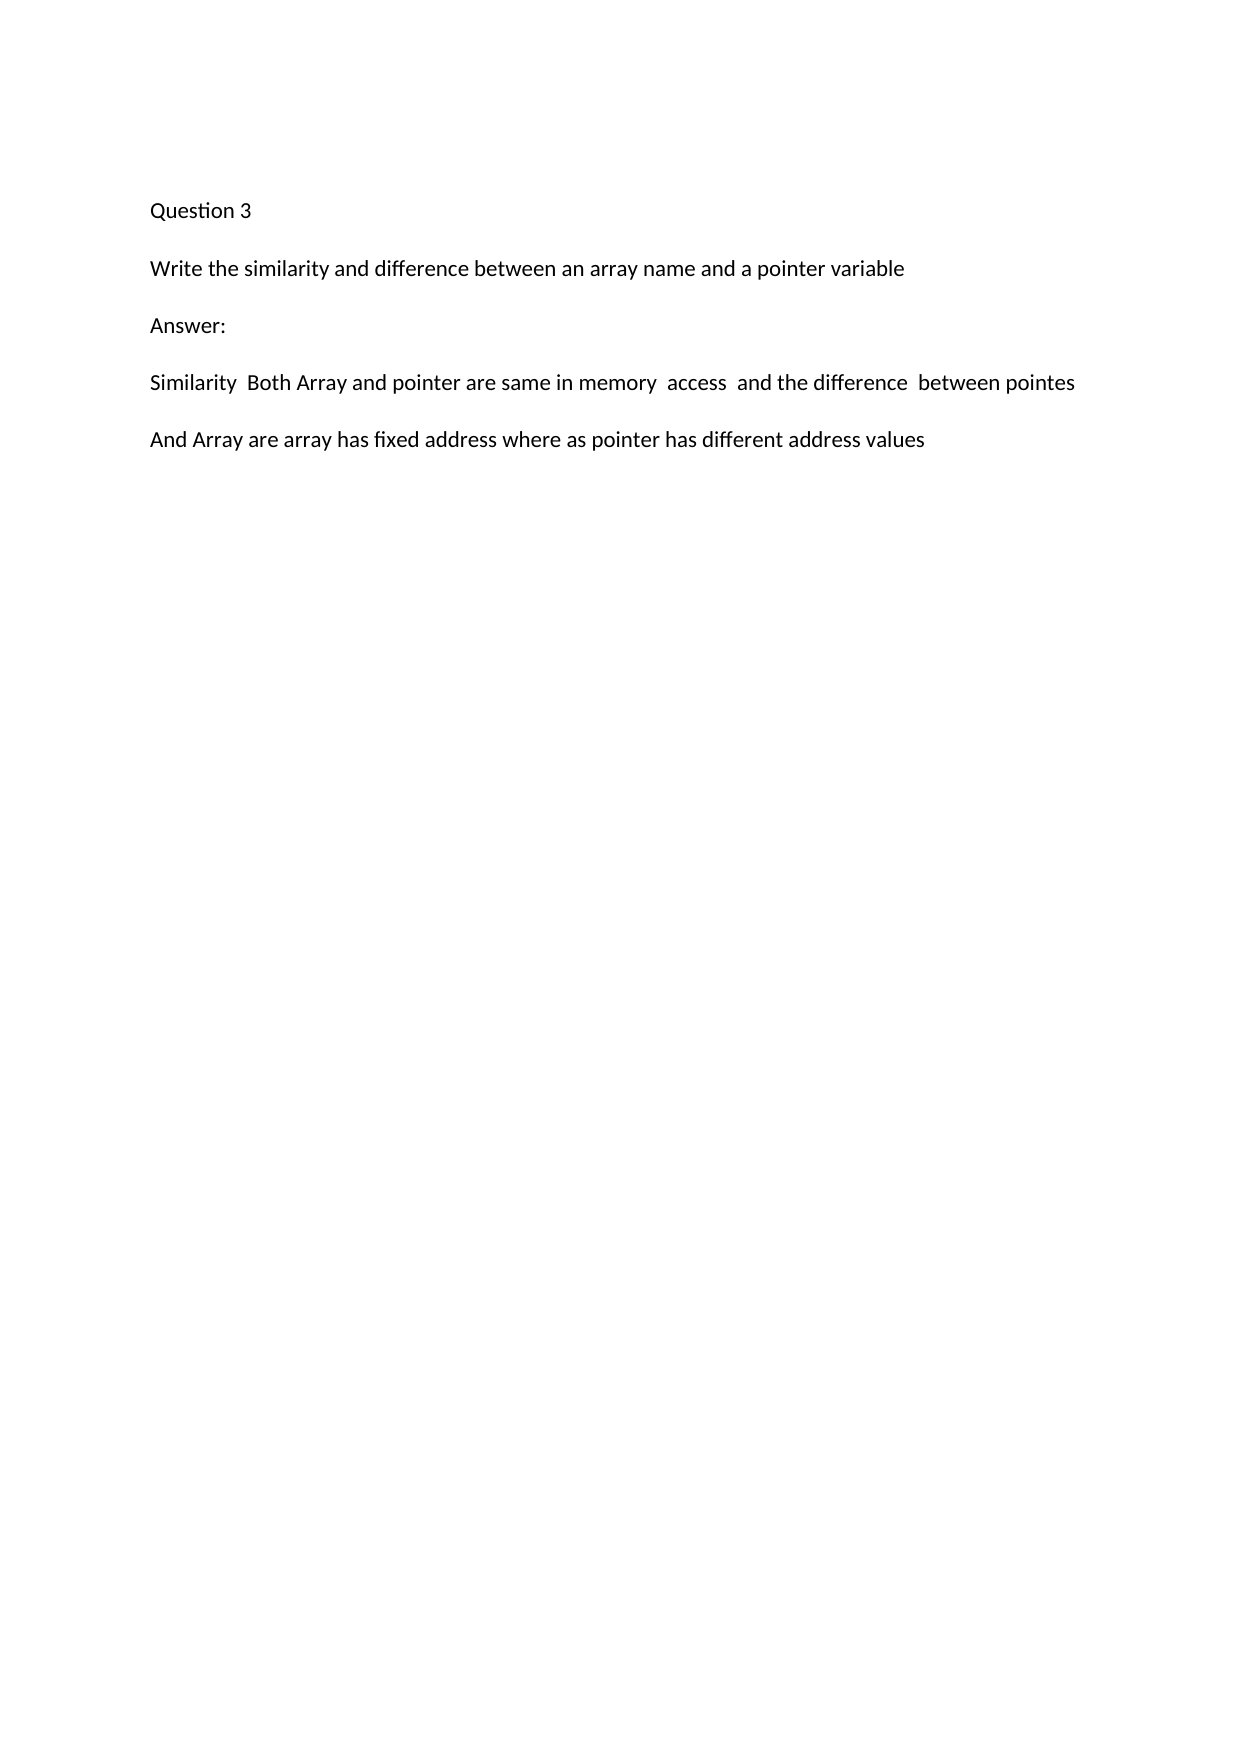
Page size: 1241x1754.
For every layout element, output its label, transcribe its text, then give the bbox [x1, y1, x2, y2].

text Question 3 [150, 197, 1090, 224]
text Write the similarity and difference between an array name and a pointer variable [150, 254, 1090, 282]
text And Array are array has fixed address where as pointer has different address values [150, 425, 1090, 453]
text Similarity Both Array and pointer are same in memory access and the difference between pointes [150, 368, 1090, 396]
text Answer: [150, 311, 1090, 339]
